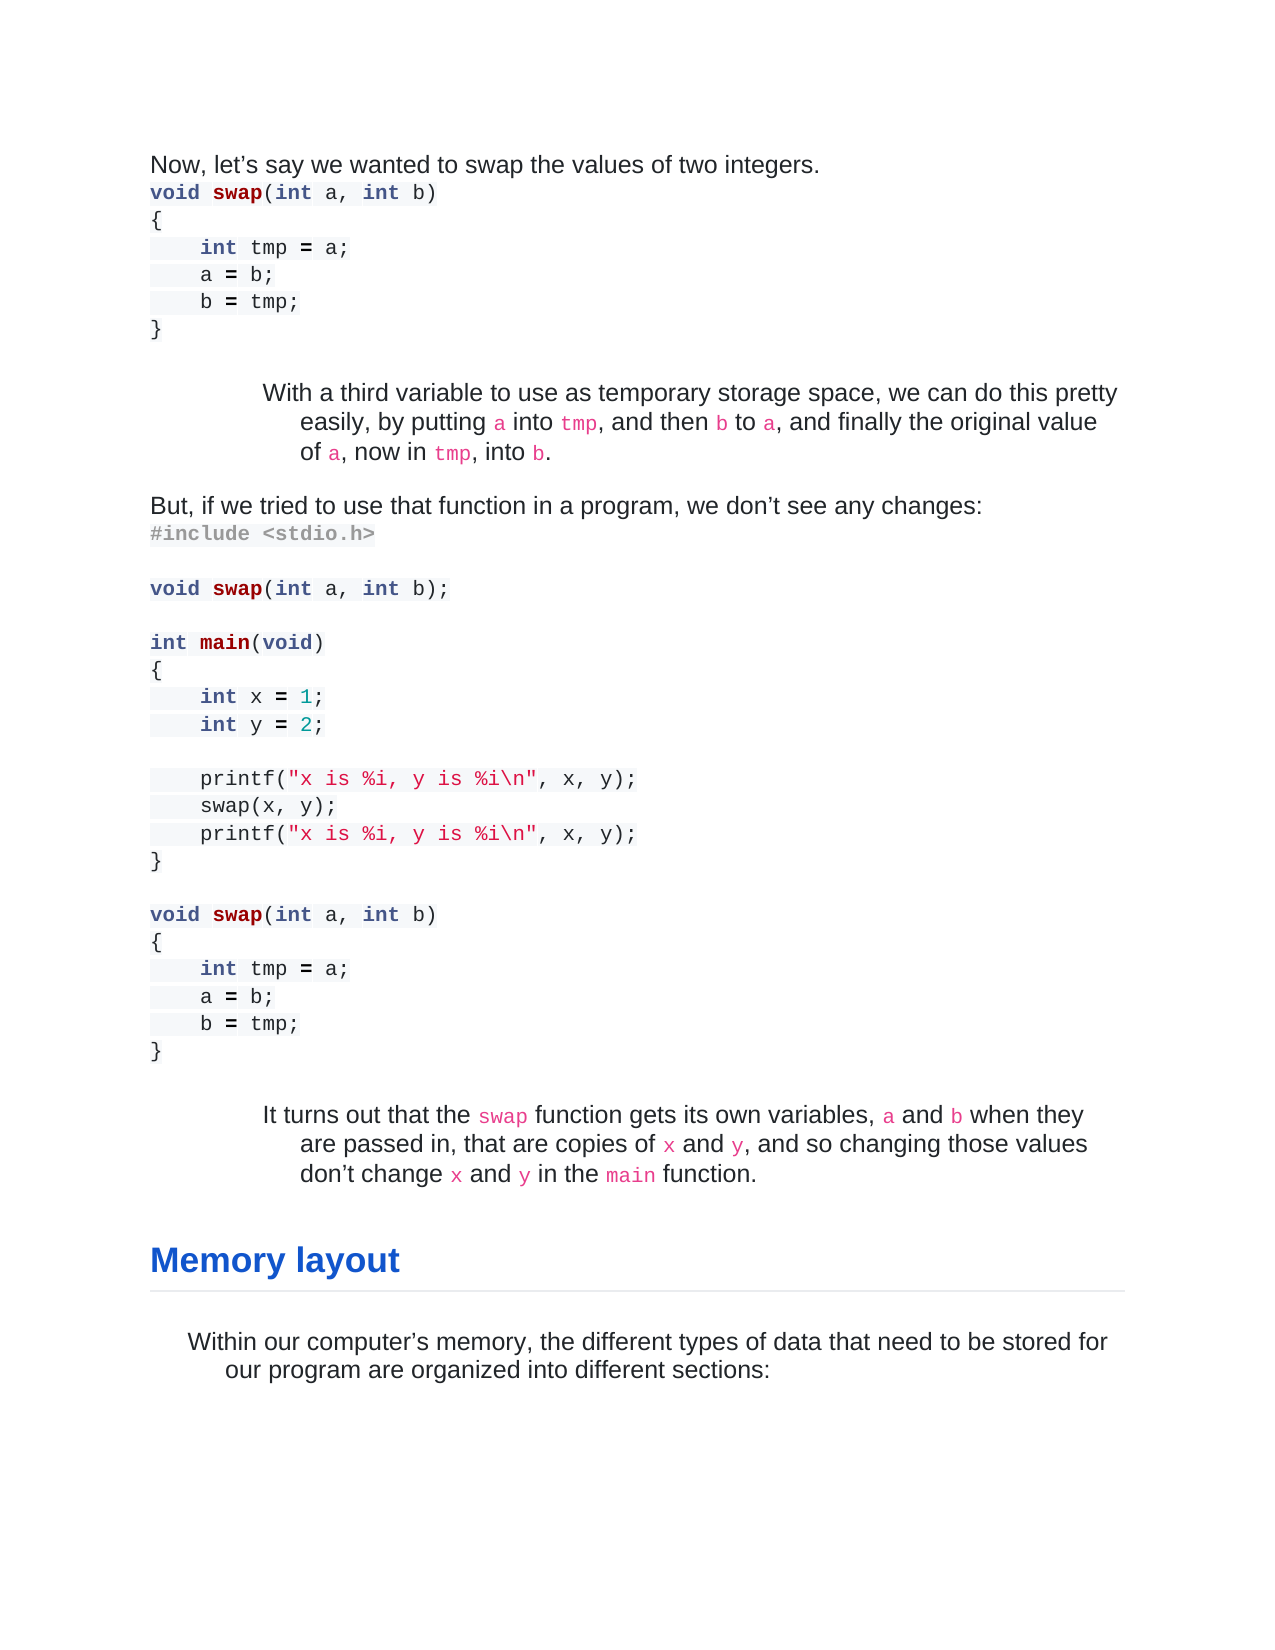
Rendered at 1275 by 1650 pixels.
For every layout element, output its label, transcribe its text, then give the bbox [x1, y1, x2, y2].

text int x = 1; [150, 687, 1125, 710]
text int main(void) [150, 632, 1125, 656]
text } [150, 850, 1125, 873]
text int tmp = a; [150, 958, 1125, 982]
text printf("x is %i, y is %i\n", x, y); [150, 822, 1125, 846]
list It turns out that the swap function gets its own variables, a and b when they are passed in, that are copies of x and y, and so changing those values don’t change x and y in the main function. [262, 1100, 1125, 1189]
text Now, let’s say we wanted to swap the values of two integers. void swap(int a, int b) [150, 150, 1125, 206]
text b = tmp; [150, 291, 1125, 315]
text int tmp = a; [150, 237, 1125, 260]
text printf("x is %i, y is %i\n", x, y); [150, 768, 1125, 792]
text b = tmp; [150, 1013, 1125, 1036]
text But, if we tried to use that function in a program, we don’t see any changes: #include <stdio.h> [150, 491, 1125, 547]
text { [150, 209, 1125, 233]
list Within our computer’s memory, the different types of data that need to be stored for our program are organized into different sections: [187, 1327, 1125, 1384]
text swap(x, y); [150, 795, 1125, 819]
text } [150, 1040, 1125, 1064]
text { [150, 931, 1125, 955]
text a = b; [150, 264, 1125, 287]
list With a third variable to use as temporary storage space, we can do this pretty easily, by putting a into tmp, and then b to a, and finally the original value of a, now in tmp, into b. [262, 378, 1125, 466]
subtitle Memory layout [150, 1214, 1125, 1290]
text int y = 2; [150, 714, 1125, 737]
text a = b; [150, 986, 1125, 1009]
text { [150, 659, 1125, 683]
text } [150, 318, 1125, 342]
text void swap(int a, int b); [150, 578, 1125, 601]
text void swap(int a, int b) [150, 904, 1125, 928]
